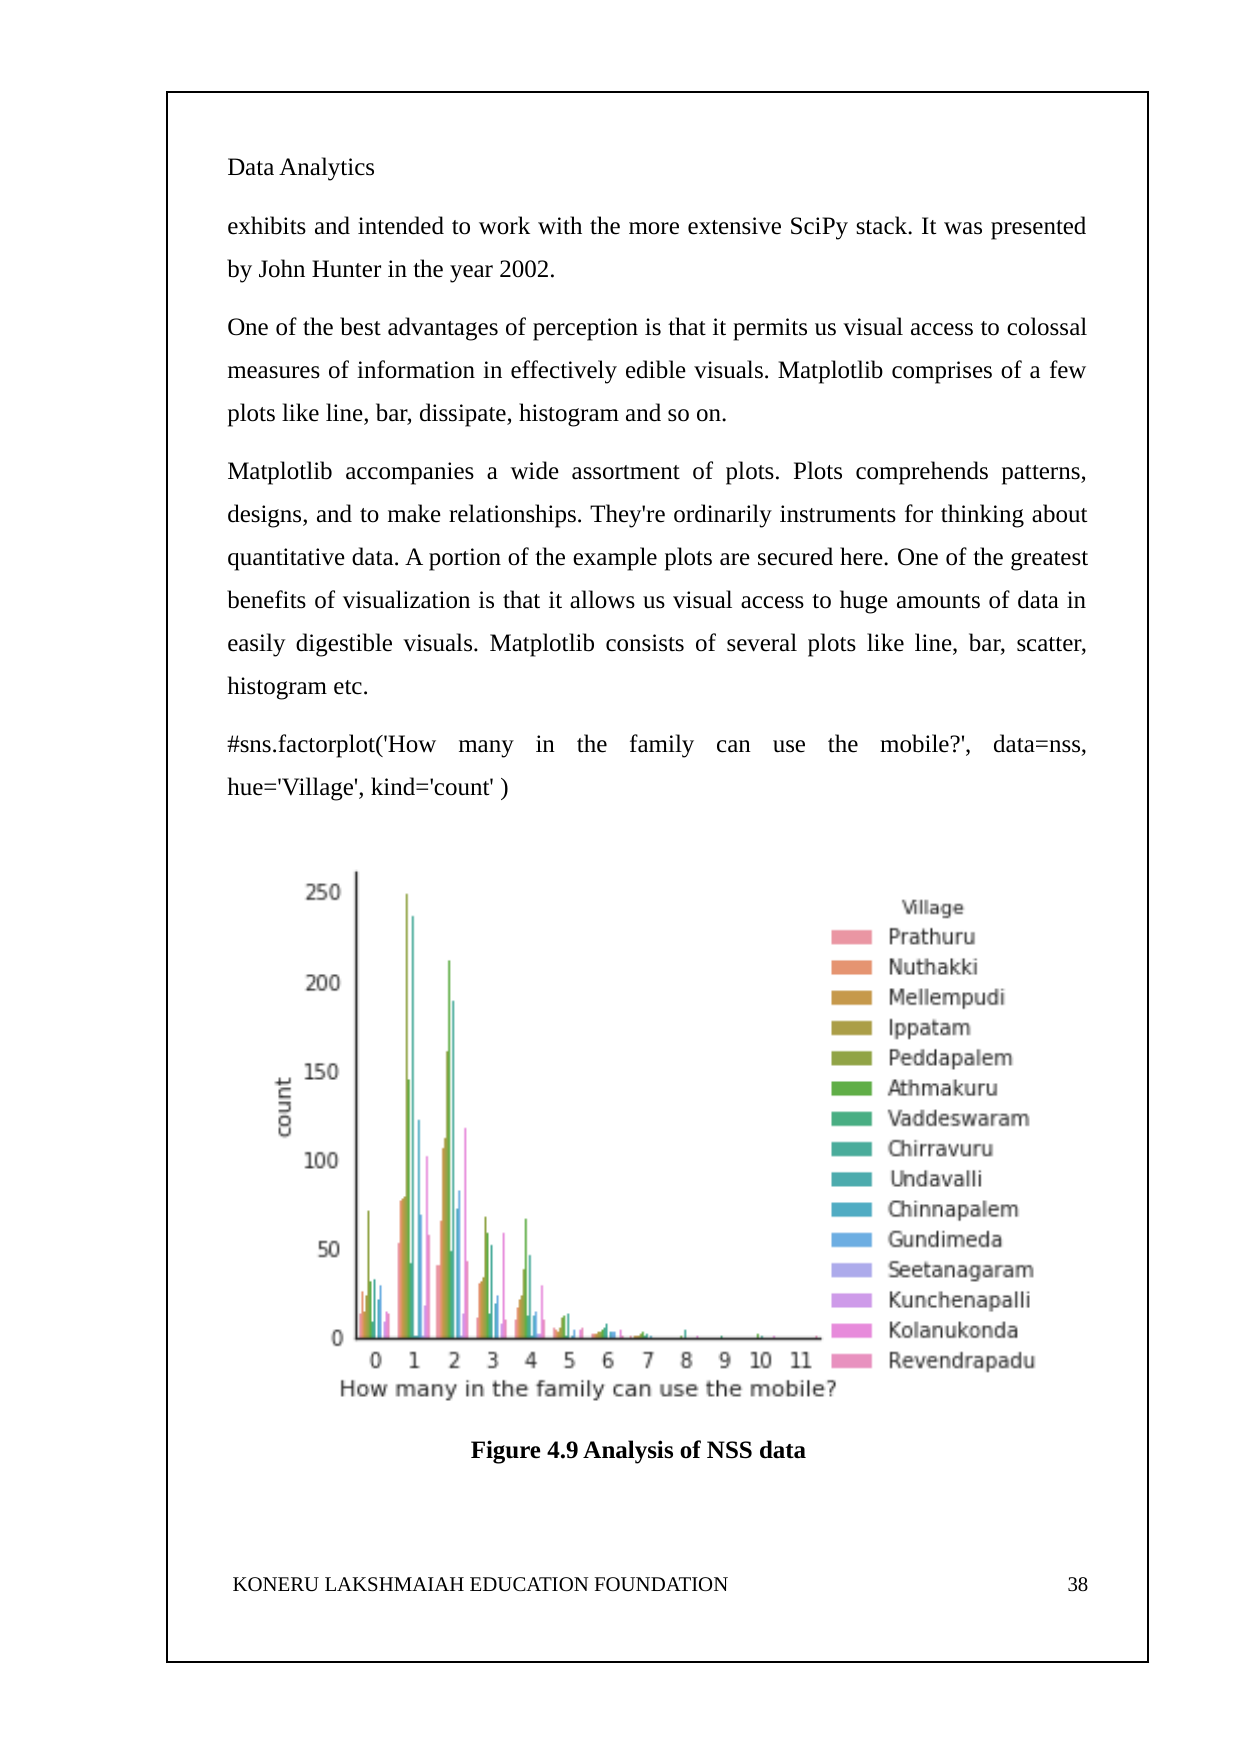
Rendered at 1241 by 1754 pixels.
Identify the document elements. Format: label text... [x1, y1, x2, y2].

text Figure 4.9 Analysis of NSS data [227, 858, 1088, 1464]
text #sns.factorplot('How many in the family can use the mobile?', data=nss, hue='Village', kind='count' ) [227, 729, 1088, 801]
text One of the best advantages of perception is that it permits us visual access to colossal measures of information in effectively edible visuals. Matplotlib comprises of a few plots like line, bar, dissipate, histogram and so on. [227, 312, 1088, 427]
text exhibits and intended to work with the more extensive SciPy stack. It was presented by John Hunter in the year 2002. [227, 211, 1088, 283]
text Matplotlib accompanies a wide assortment of plots. Plots comprehends patterns, designs, and to make relationships. They're ordinarily instruments for thinking about quantitative data. A portion of the example plots are secured here. One of the greatest benefits of visualization is that it allows us visual access to huge amounts of data in easily digestible visuals. Matplotlib consists of several plots like line, bar, scatter, histogram etc. [227, 456, 1088, 700]
picture [262, 858, 1054, 1415]
